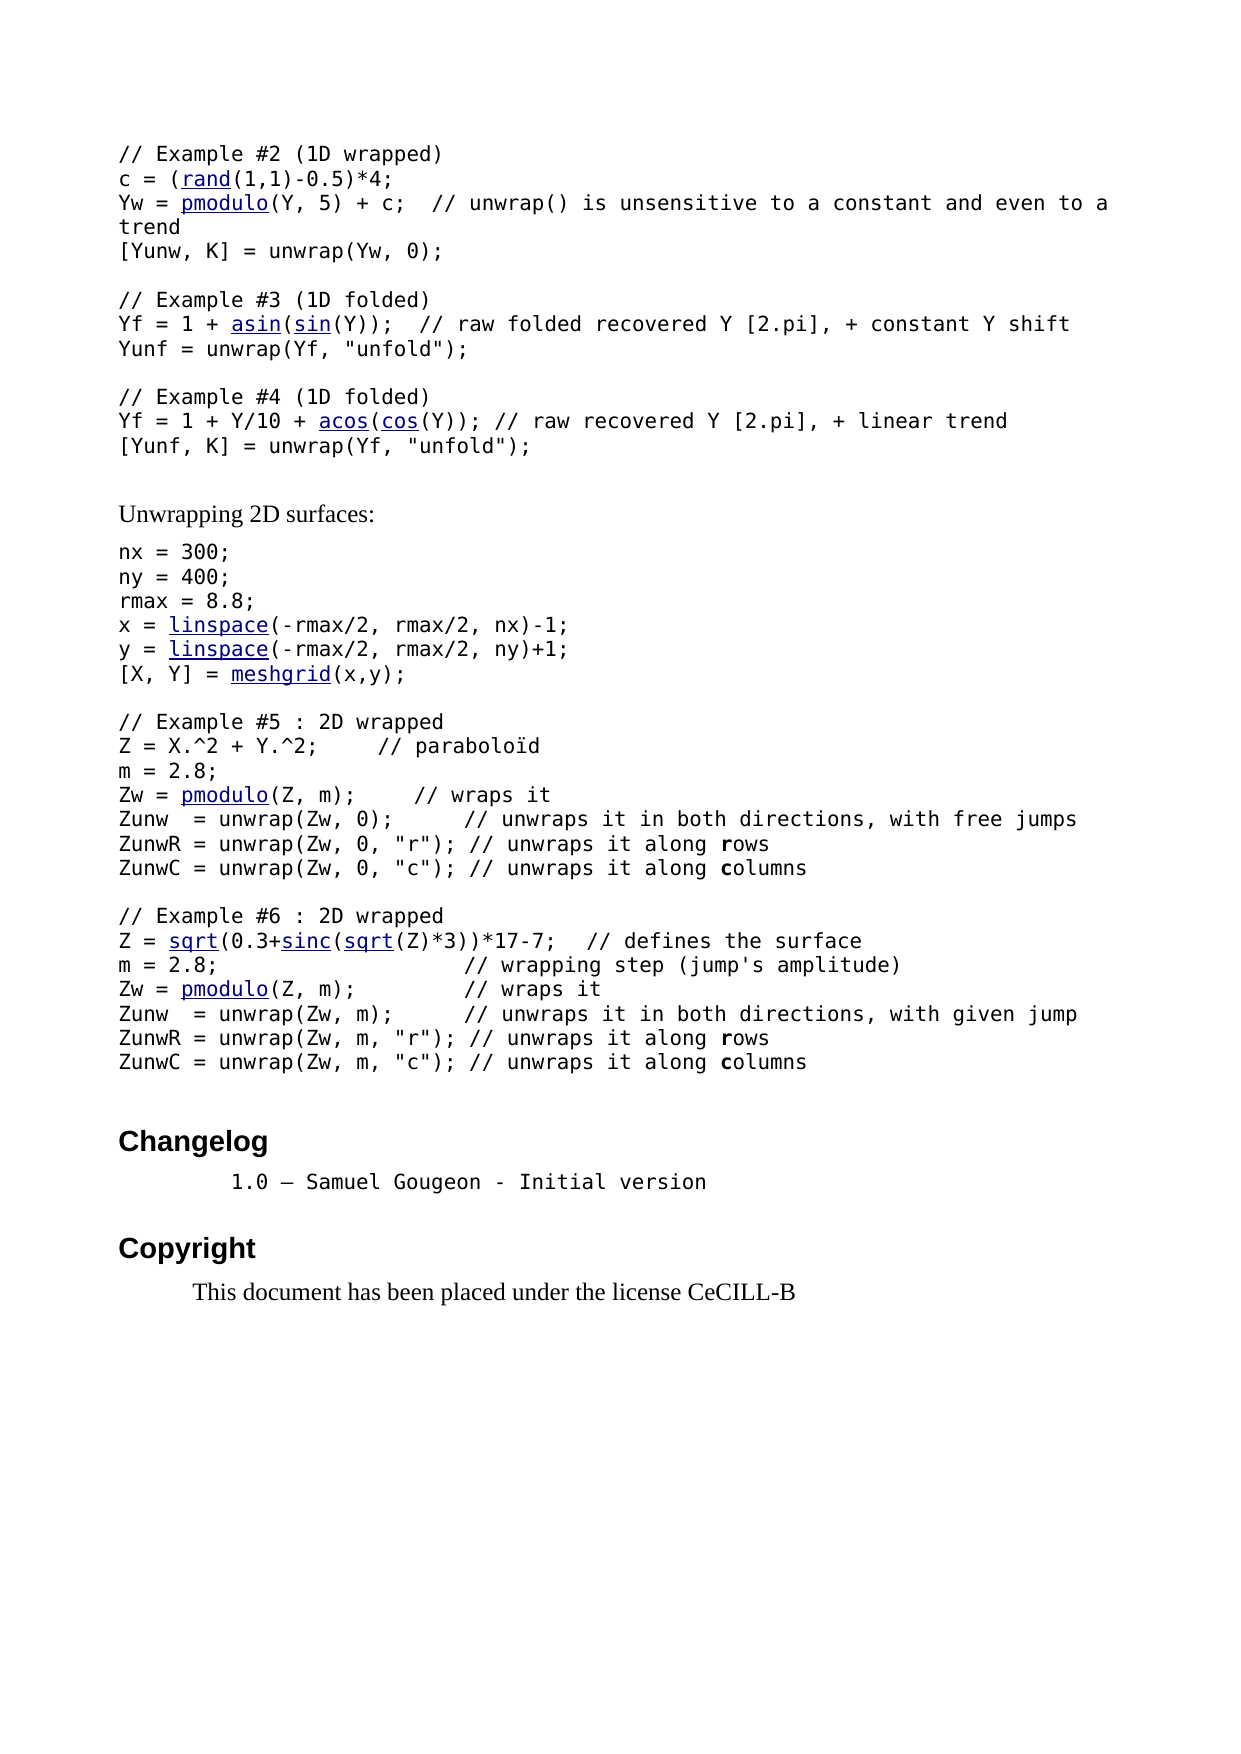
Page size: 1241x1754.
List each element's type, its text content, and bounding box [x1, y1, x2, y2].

text [Yunw, K] = unwrap(Yw, 0); [118, 239, 1122, 264]
text nx = 300; [118, 540, 1122, 565]
text [Yunf, K] = unwrap(Yf, "unfold"); [118, 434, 1122, 458]
text Zw = pmodulo(Z, m); // wraps it [118, 977, 1122, 1002]
text Yf = 1 + asin(sin(Y)); // raw folded recovered Y [2.pi], + constant Y shift [118, 312, 1122, 337]
subtitle Changelog [118, 1124, 1122, 1157]
text Unwrapping 2D surfaces: [118, 499, 1122, 528]
text x = linspace(-rmax/2, rmax/2, nx)-1; [118, 613, 1122, 637]
text This document has been placed under the license CeCILL-B [118, 1277, 1122, 1306]
text Zw = pmodulo(Z, m); // wraps it [118, 783, 1122, 807]
text c = (rand(1,1)-0.5)*4; [118, 167, 1122, 191]
subtitle Copyright [118, 1231, 1122, 1265]
text // Example #3 (1D folded) [118, 288, 1122, 312]
text ny = 400; [118, 565, 1122, 589]
text Z = sqrt(0.3+sinc(sqrt(Z)*3))*17-7; // defines the surface [118, 929, 1122, 953]
list 1.0 – Samuel Gougeon - Initial version [193, 1170, 1122, 1194]
text m = 2.8; // wrapping step (jump's amplitude) [118, 953, 1122, 977]
text // Example #4 (1D folded) [118, 385, 1122, 409]
text y = linspace(-rmax/2, rmax/2, ny)+1; [118, 637, 1122, 662]
text Zunw = unwrap(Zw, m); // unwraps it in both directions, with given jump [118, 1002, 1122, 1026]
text m = 2.8; [118, 759, 1122, 783]
text rmax = 8.8; [118, 589, 1122, 613]
text ZunwR = unwrap(Zw, 0, "r"); // unwraps it along rows [118, 832, 1122, 856]
text // Example #6 : 2D wrapped [118, 904, 1122, 929]
text ZunwC = unwrap(Zw, 0, "c"); // unwraps it along columns [118, 856, 1122, 880]
text Yunf = unwrap(Yf, "unfold"); [118, 337, 1122, 361]
text Z = X.^2 + Y.^2; // paraboloïd [118, 734, 1122, 759]
text Yf = 1 + Y/10 + acos(cos(Y)); // raw recovered Y [2.pi], + linear trend [118, 409, 1122, 434]
text Yw = pmodulo(Y, 5) + c; // unwrap() is unsensitive to a constant and even to a trend [118, 191, 1122, 239]
text // Example #2 (1D wrapped) [118, 142, 1122, 167]
text [X, Y] = meshgrid(x,y); [118, 662, 1122, 686]
text ZunwR = unwrap(Zw, m, "r"); // unwraps it along rows [118, 1026, 1122, 1050]
text ZunwC = unwrap(Zw, m, "c"); // unwraps it along columns [118, 1050, 1122, 1074]
text // Example #5 : 2D wrapped [118, 710, 1122, 734]
text Zunw = unwrap(Zw, 0); // unwraps it in both directions, with free jumps [118, 807, 1122, 832]
